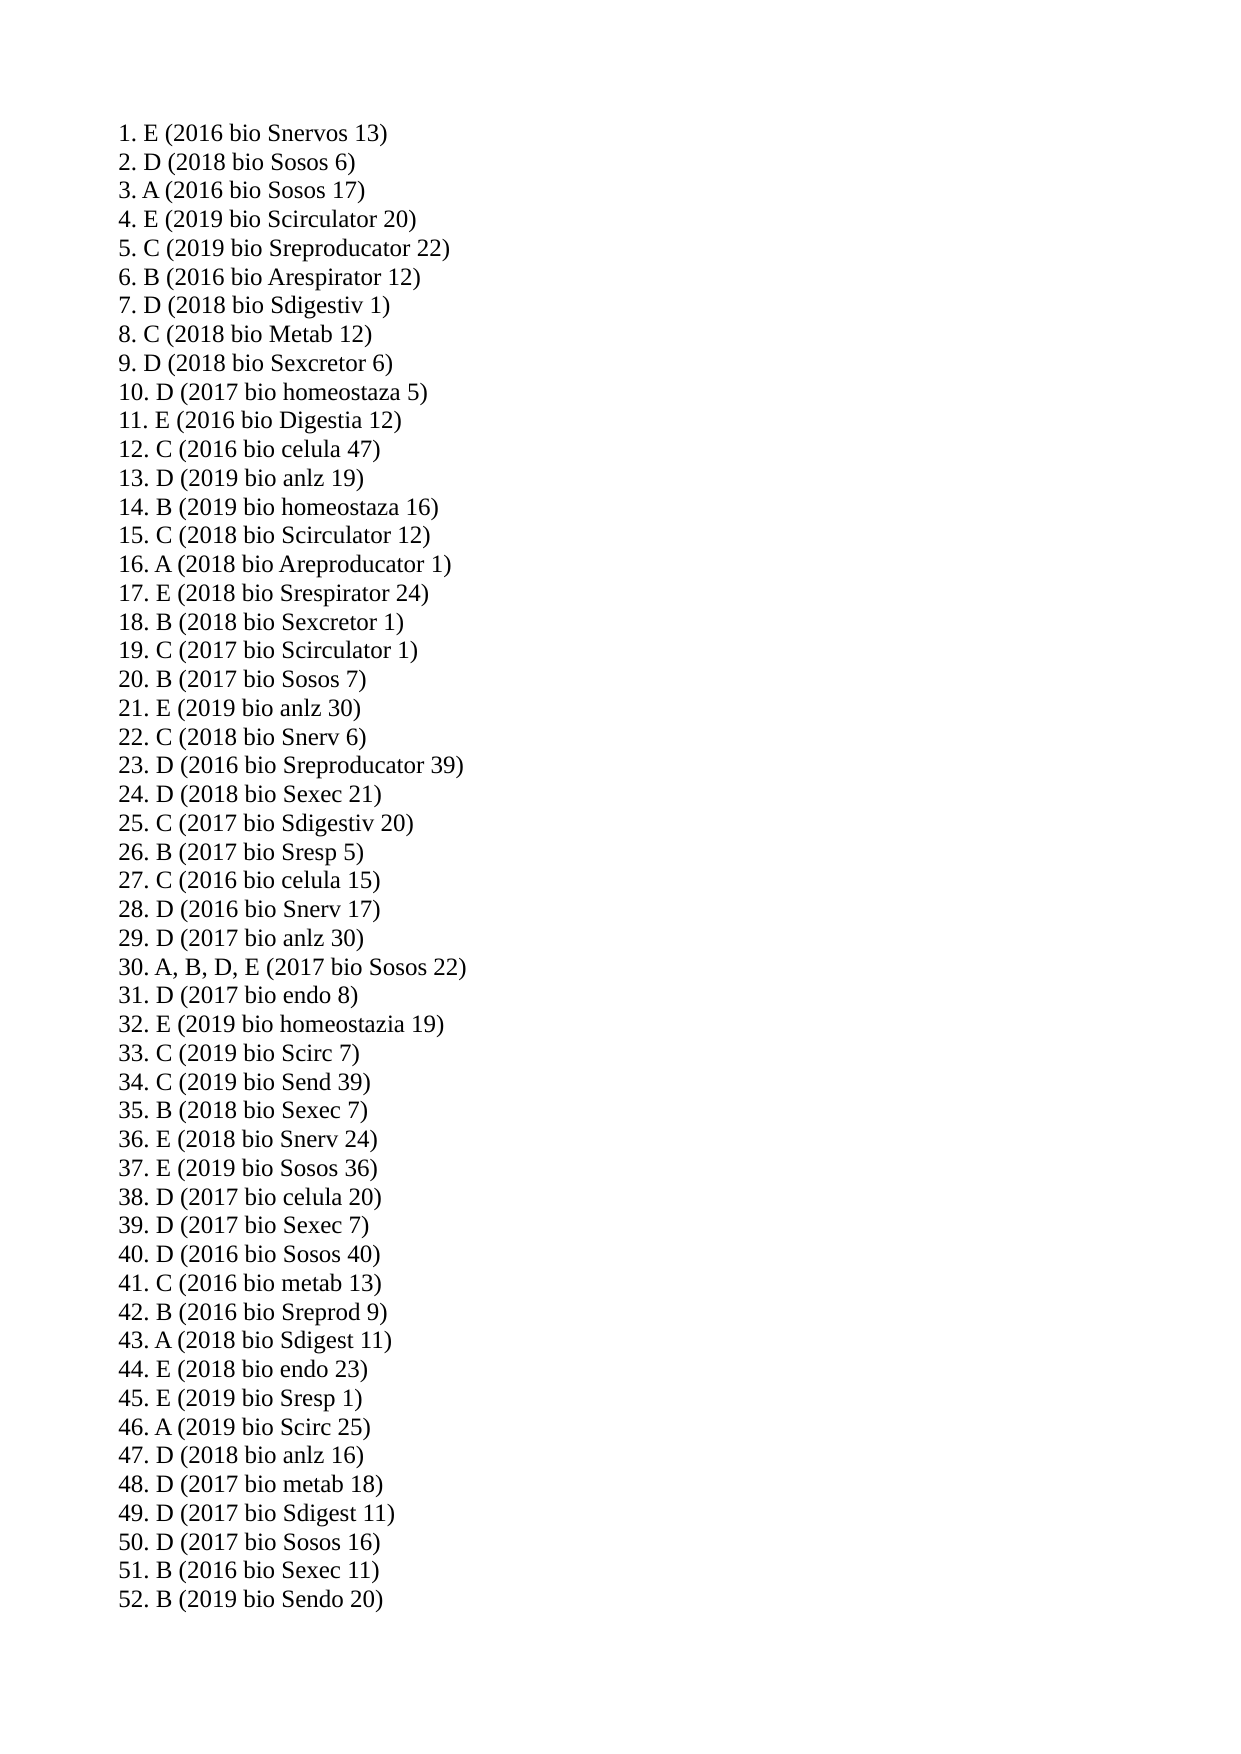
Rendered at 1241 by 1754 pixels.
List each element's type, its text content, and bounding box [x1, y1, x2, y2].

text 44. E (2018 bio endo 23) [118, 1354, 1122, 1383]
text 23. D (2016 bio Sreproducator 39) [118, 751, 1122, 779]
text 4. E (2019 bio Scirculator 20) [118, 204, 1122, 233]
text 42. B (2016 bio Sreprod 9) [118, 1297, 1122, 1326]
text 51. B (2016 bio Sexec 11) [118, 1556, 1122, 1584]
text 5. C (2019 bio Sreproducator 22) [118, 233, 1122, 262]
text 39. D (2017 bio Sexec 7) [118, 1211, 1122, 1239]
text 13. D (2019 bio anlz 19) [118, 463, 1122, 492]
text 25. C (2017 bio Sdigestiv 20) [118, 808, 1122, 837]
text 10. D (2017 bio homeostaza 5) [118, 377, 1122, 406]
text 46. A (2019 bio Scirc 25) [118, 1412, 1122, 1441]
text 15. C (2018 bio Scirculator 12) [118, 521, 1122, 549]
text 35. B (2018 bio Sexec 7) [118, 1096, 1122, 1124]
text 38. D (2017 bio celula 20) [118, 1182, 1122, 1211]
text 31. D (2017 bio endo 8) [118, 981, 1122, 1009]
text 6. B (2016 bio Arespirator 12) [118, 262, 1122, 291]
text 37. E (2019 bio Sosos 36) [118, 1153, 1122, 1182]
text 30. A, B, D, E (2017 bio Sosos 22) [118, 952, 1122, 981]
text 12. C (2016 bio celula 47) [118, 434, 1122, 463]
text 34. C (2019 bio Send 39) [118, 1067, 1122, 1096]
text 50. D (2017 bio Sosos 16) [118, 1527, 1122, 1556]
text 16. A (2018 bio Areproducator 1) [118, 549, 1122, 578]
text 2. D (2018 bio Sosos 6) [118, 147, 1122, 176]
text 8. C (2018 bio Metab 12) [118, 319, 1122, 348]
text 14. B (2019 bio homeostaza 16) [118, 492, 1122, 521]
text 27. C (2016 bio celula 15) [118, 866, 1122, 894]
text 19. C (2017 bio Scirculator 1) [118, 636, 1122, 664]
text 49. D (2017 bio Sdigest 11) [118, 1498, 1122, 1527]
text 11. E (2016 bio Digestia 12) [118, 406, 1122, 434]
text 29. D (2017 bio anlz 30) [118, 923, 1122, 952]
text 43. A (2018 bio Sdigest 11) [118, 1326, 1122, 1354]
text 26. B (2017 bio Sresp 5) [118, 837, 1122, 866]
text 18. B (2018 bio Sexcretor 1) [118, 607, 1122, 636]
text 17. E (2018 bio Srespirator 24) [118, 578, 1122, 607]
text 7. D (2018 bio Sdigestiv 1) [118, 291, 1122, 319]
text 45. E (2019 bio Sresp 1) [118, 1383, 1122, 1412]
text 40. D (2016 bio Sosos 40) [118, 1239, 1122, 1268]
text 1. E (2016 bio Snervos 13) [118, 118, 1122, 147]
text 48. D (2017 bio metab 18) [118, 1469, 1122, 1498]
text 36. E (2018 bio Snerv 24) [118, 1124, 1122, 1153]
text 32. E (2019 bio homeostazia 19) [118, 1009, 1122, 1038]
text 28. D (2016 bio Snerv 17) [118, 894, 1122, 923]
text 9. D (2018 bio Sexcretor 6) [118, 348, 1122, 377]
text 22. C (2018 bio Snerv 6) [118, 722, 1122, 751]
text 21. E (2019 bio anlz 30) [118, 693, 1122, 722]
text 52. B (2019 bio Sendo 20) [118, 1584, 1122, 1613]
text 33. C (2019 bio Scirc 7) [118, 1038, 1122, 1067]
text 3. A (2016 bio Sosos 17) [118, 176, 1122, 204]
text 20. B (2017 bio Sosos 7) [118, 664, 1122, 693]
text 24. D (2018 bio Sexec 21) [118, 779, 1122, 808]
text 47. D (2018 bio anlz 16) [118, 1441, 1122, 1469]
text 41. C (2016 bio metab 13) [118, 1268, 1122, 1297]
